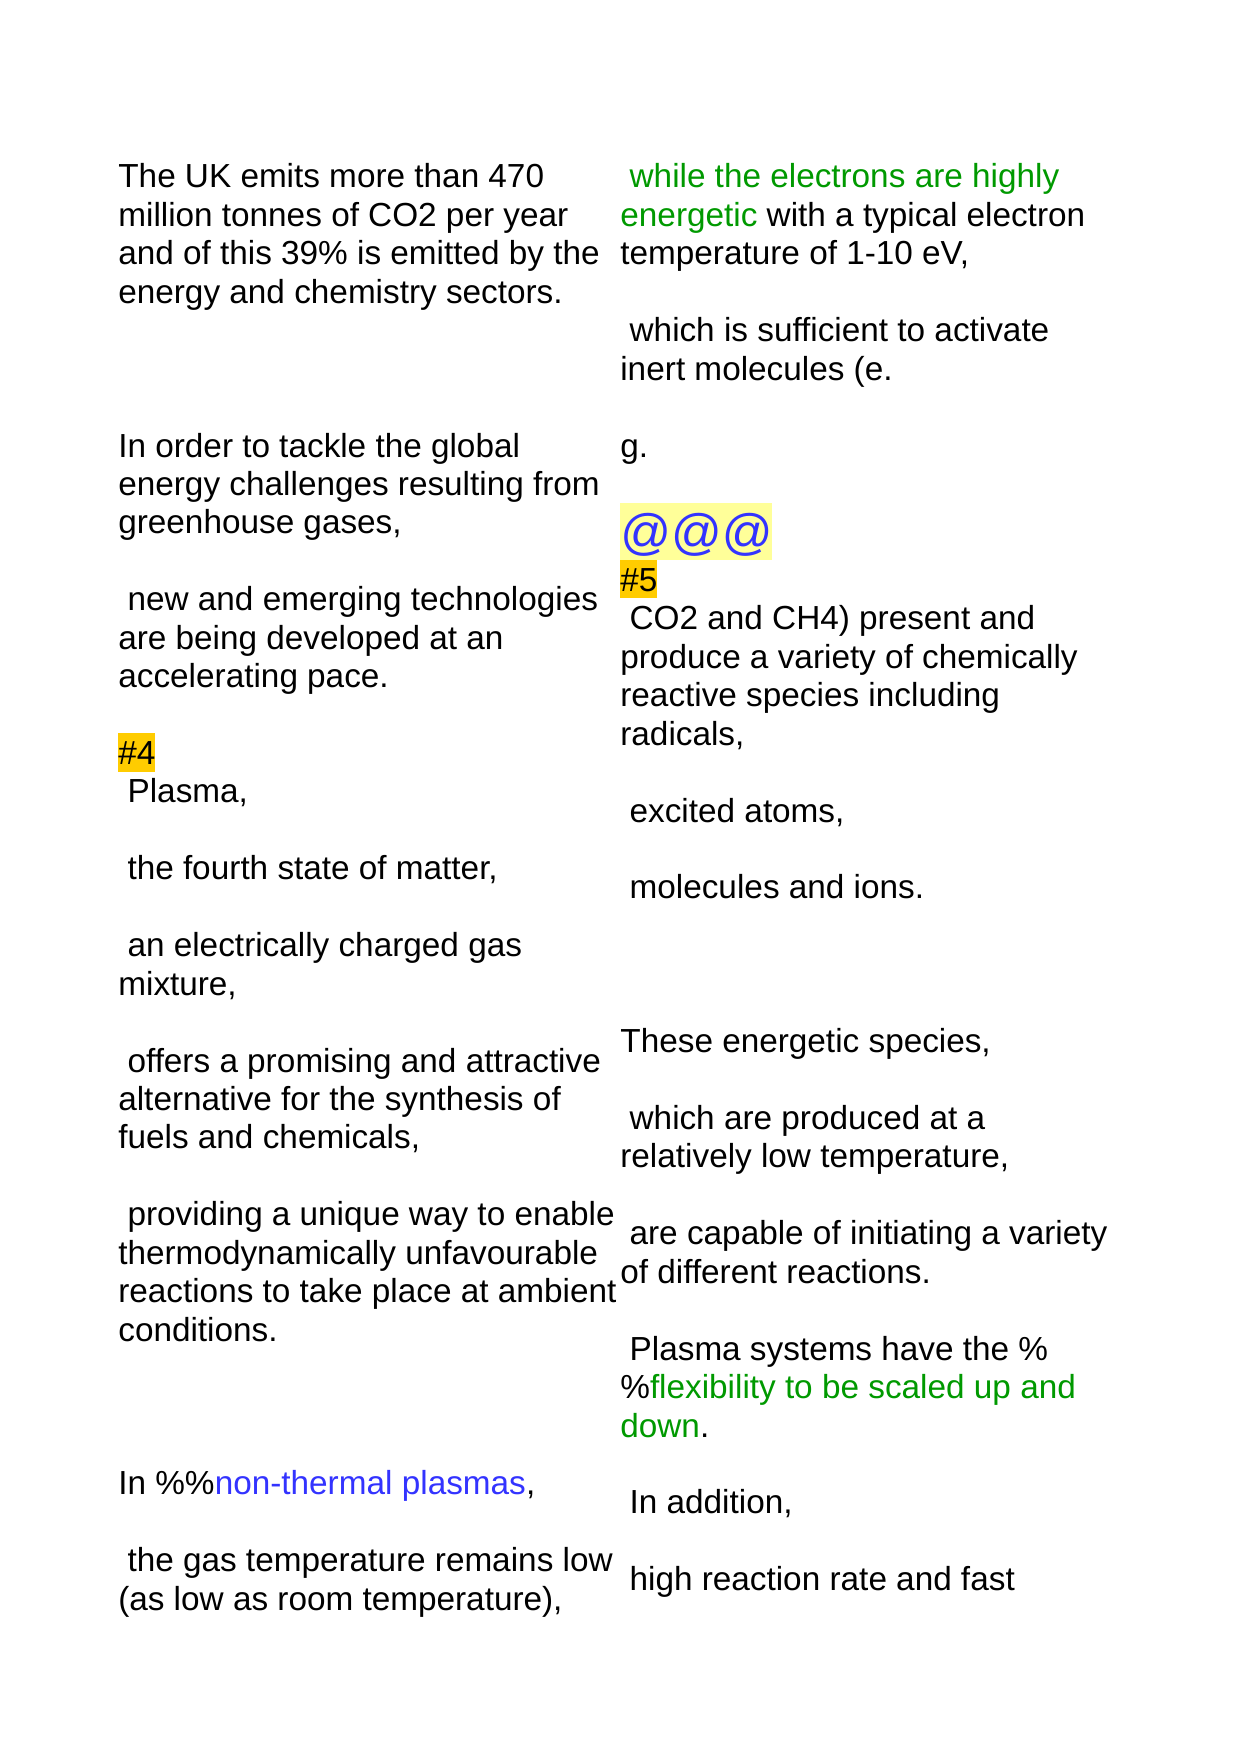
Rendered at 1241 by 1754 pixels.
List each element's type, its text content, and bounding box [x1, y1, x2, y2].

text #4 [118, 733, 620, 772]
text Plasma systems have the %%flexibility to be scaled up and down. [620, 1329, 1122, 1444]
text excited atoms, [620, 791, 1122, 829]
text #5 [620, 560, 1122, 598]
text the gas temperature remains low (as low as room temperature), [118, 1540, 620, 1617]
text @@@ [620, 502, 1122, 560]
text new and emerging technologies are being developed at an accelerating pace. [118, 579, 620, 695]
text molecules and ions. [620, 867, 1122, 906]
text offers a promising and attractive alternative for the synthesis of fuels and chemicals, [118, 1041, 620, 1156]
text The UK emits more than 470 million tonnes of CO2 per year and of this 39% is emitted by the energy and chemistry sectors. [118, 157, 620, 310]
text Plasma, [118, 772, 620, 810]
text g. [620, 426, 1122, 464]
text while the electrons are highly energetic with a typical electron temperature of 1-10 eV, [620, 157, 1122, 272]
text an electrically charged gas mixture, [118, 925, 620, 1002]
text These energetic species, [620, 1021, 1122, 1060]
text which is sufficient to activate inert molecules (e. [620, 310, 1122, 387]
text which are produced at a relatively low temperature, [620, 1098, 1122, 1175]
text In addition, [620, 1482, 1122, 1521]
text are capable of initiating a variety of different reactions. [620, 1213, 1122, 1290]
text the fourth state of matter, [118, 848, 620, 887]
text high reaction rate and fast [620, 1559, 1122, 1598]
text In %%non-thermal plasmas, [118, 1463, 620, 1502]
text In order to tackle the global energy challenges resulting from greenhouse gases, [118, 426, 620, 541]
text providing a unique way to enable thermodynamically unfavourable reactions to take place at ambient conditions. [118, 1194, 620, 1348]
text CO2 and CH4) present and produce a variety of chemically reactive species including radicals, [620, 598, 1122, 752]
